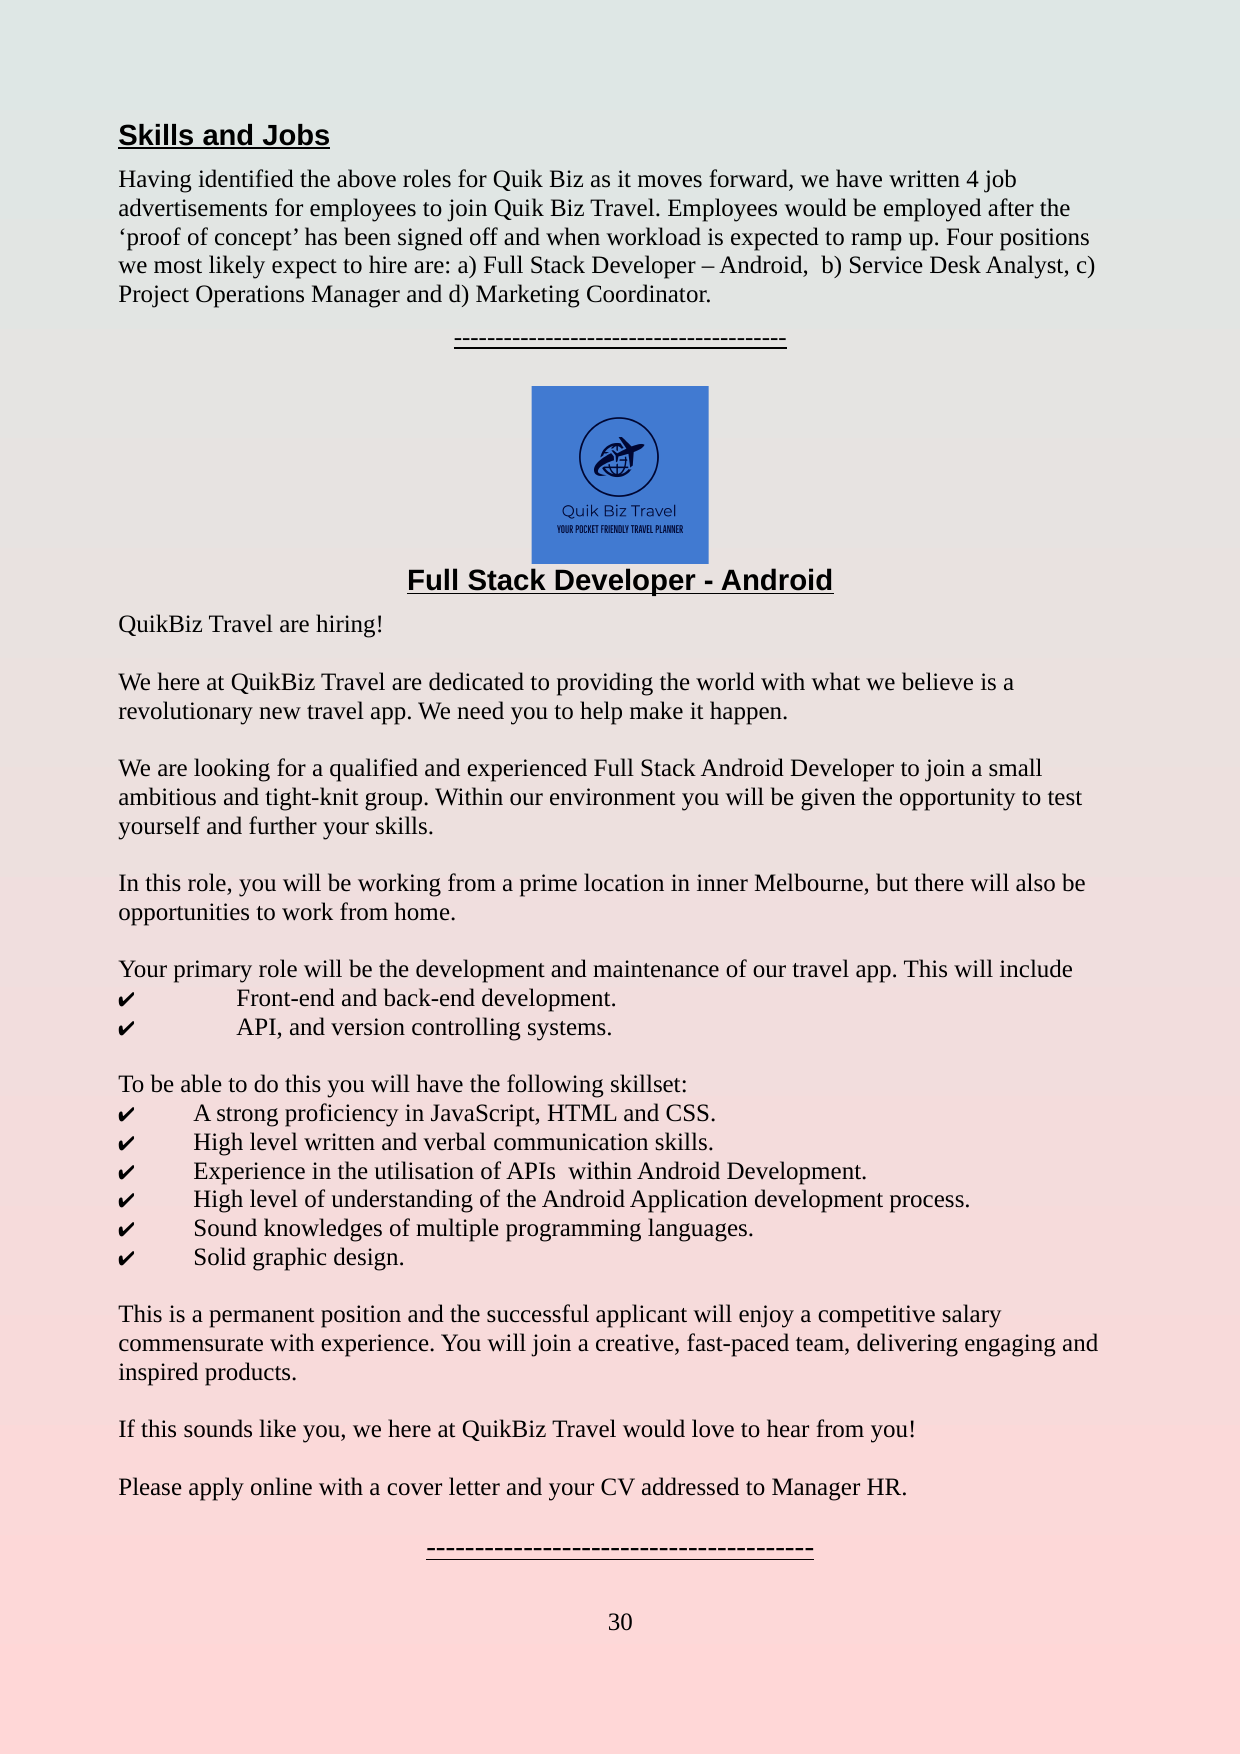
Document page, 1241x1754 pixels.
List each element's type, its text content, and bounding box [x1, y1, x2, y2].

text We here at QuikBiz Travel are dedicated to providing the world with what we believe is a revolutionary new travel app. We need you to help make it happen. [118, 667, 1122, 724]
text We are looking for a qualified and experienced Full Stack Android Developer to join a small ambitious and tight-knit group. Within our environment you will be given the opportunity to test yourself and further your skills. [118, 753, 1122, 839]
list API, and version controlling systems. [118, 1012, 1122, 1041]
list High level written and verbal communication skills. [118, 1127, 1122, 1156]
list Solid graphic design. [118, 1242, 1122, 1271]
list Your primary role will be the development and maintenance of our travel app. This will include [118, 954, 1122, 983]
text ---------------------------------------- [118, 322, 1122, 351]
list Sound knowledges of multiple programming languages. [118, 1213, 1122, 1242]
list Front-end and back-end development. [118, 983, 1122, 1012]
text In this role, you will be working from a prime location in inner Melbourne, but there will also be opportunities to work from home. [118, 868, 1122, 926]
picture [531, 386, 709, 564]
list Experience in the utilisation of APIs within Android Development. [118, 1156, 1122, 1184]
list A strong proficiency in JavaScript, HTML and CSS. [118, 1098, 1122, 1127]
subtitle Skills and Jobs [118, 118, 1122, 152]
text Having identified the above roles for Quik Biz as it moves forward, we have written 4 job advertisements for employees to join Quik Biz Travel. Employees would be employed after the ‘proof of concept’ has been signed off and when workload is expected to ramp up. Four positions we most likely expect to hire are: a) Full Stack Developer – Android, b) Service Desk Analyst, c) Project Operations Manager and d) Marketing Coordinator. [118, 164, 1122, 308]
list High level of understanding of the Android Application development process. [118, 1184, 1122, 1213]
text Please apply online with a cover letter and your CV addressed to Manager HR. [118, 1472, 1122, 1501]
text To be able to do this you will have the following skillset: [118, 1069, 1122, 1098]
text If this sounds like you, we here at QuikBiz Travel would love to hear from you! [118, 1414, 1122, 1443]
subtitle Full Stack Developer - Android [118, 380, 1122, 597]
text ---------------------------------------- [118, 1529, 1122, 1563]
text QuikBiz Travel are hiring! [118, 609, 1122, 638]
text This is a permanent position and the successful applicant will enjoy a competitive salary commensurate with experience. You will join a creative, fast-paced team, delivering engaging and inspired products. [118, 1299, 1122, 1386]
